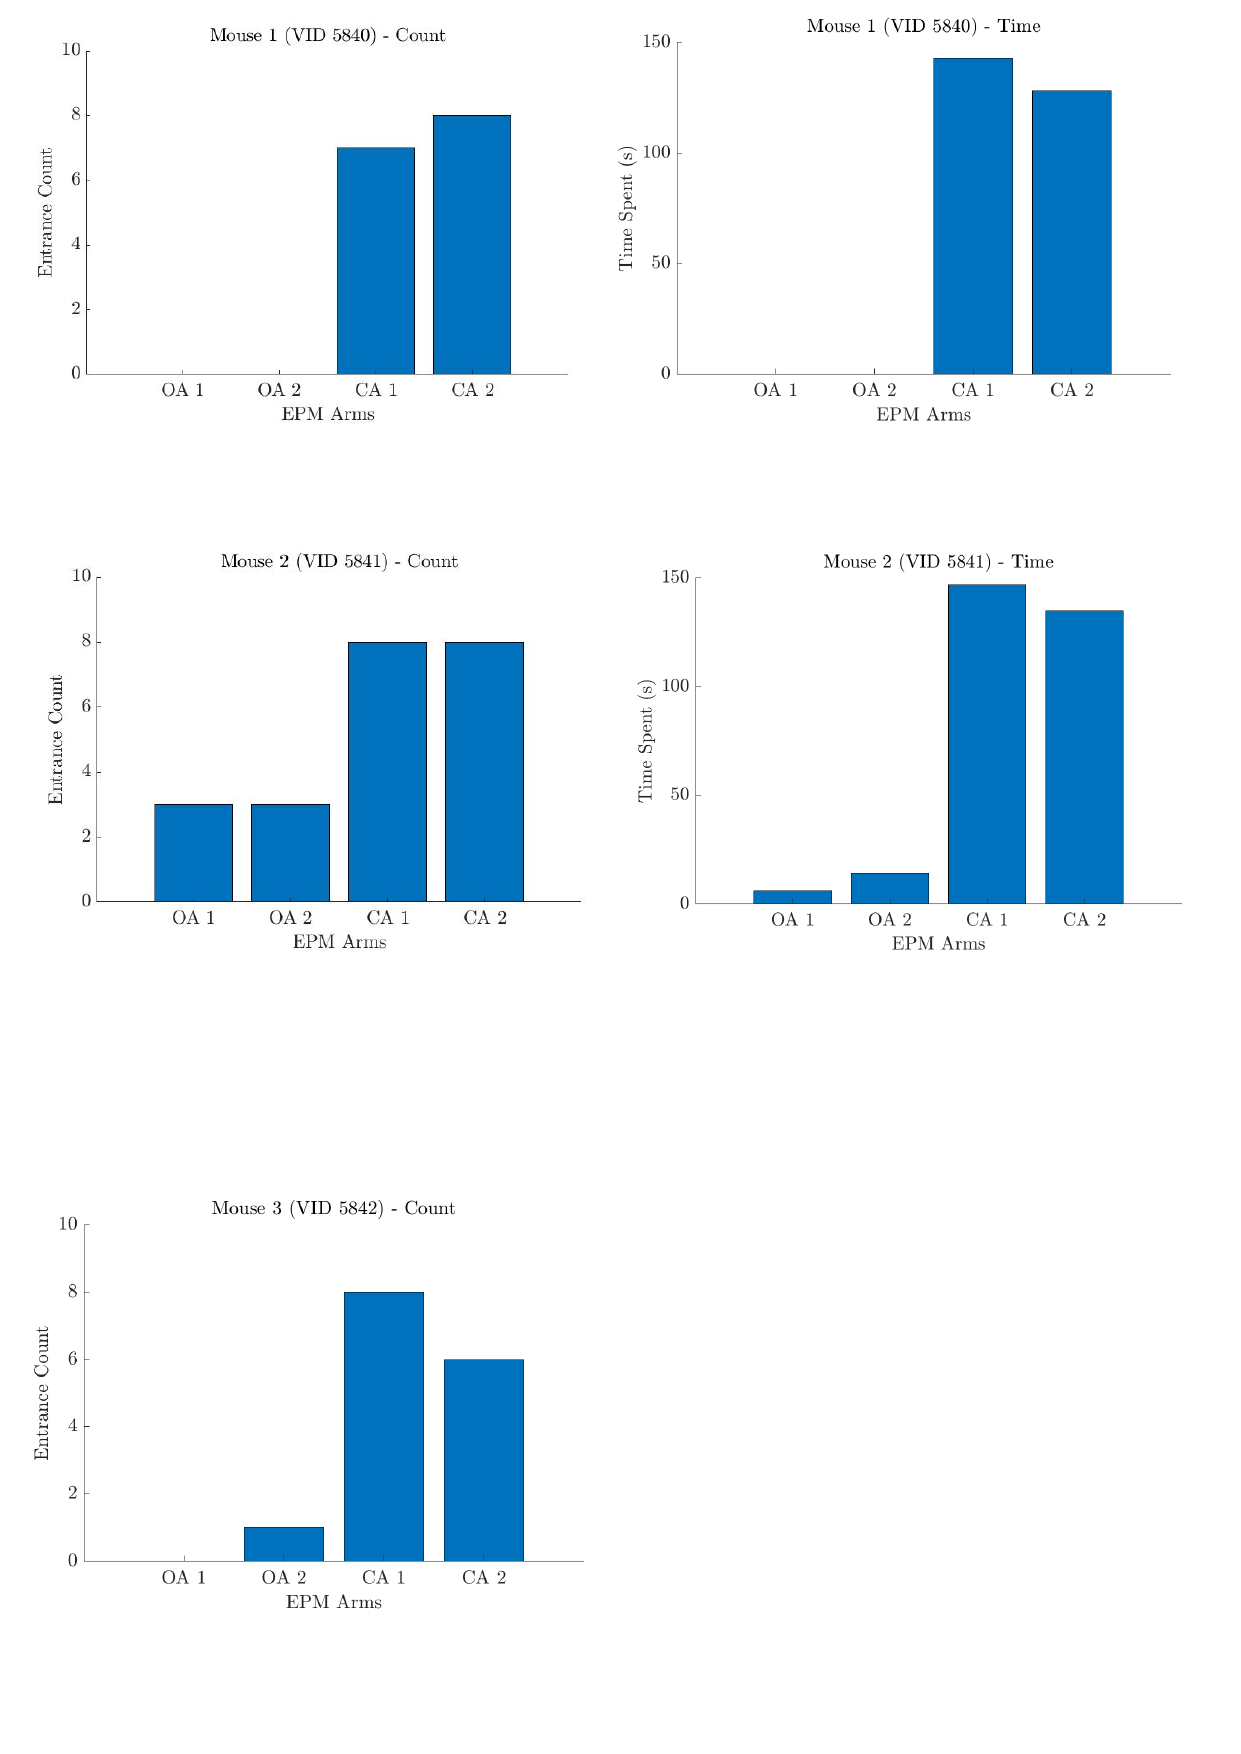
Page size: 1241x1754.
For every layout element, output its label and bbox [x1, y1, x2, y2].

picture [5, 11, 1231, 426]
picture [0, 1193, 645, 1614]
picture [15, 546, 1241, 955]
